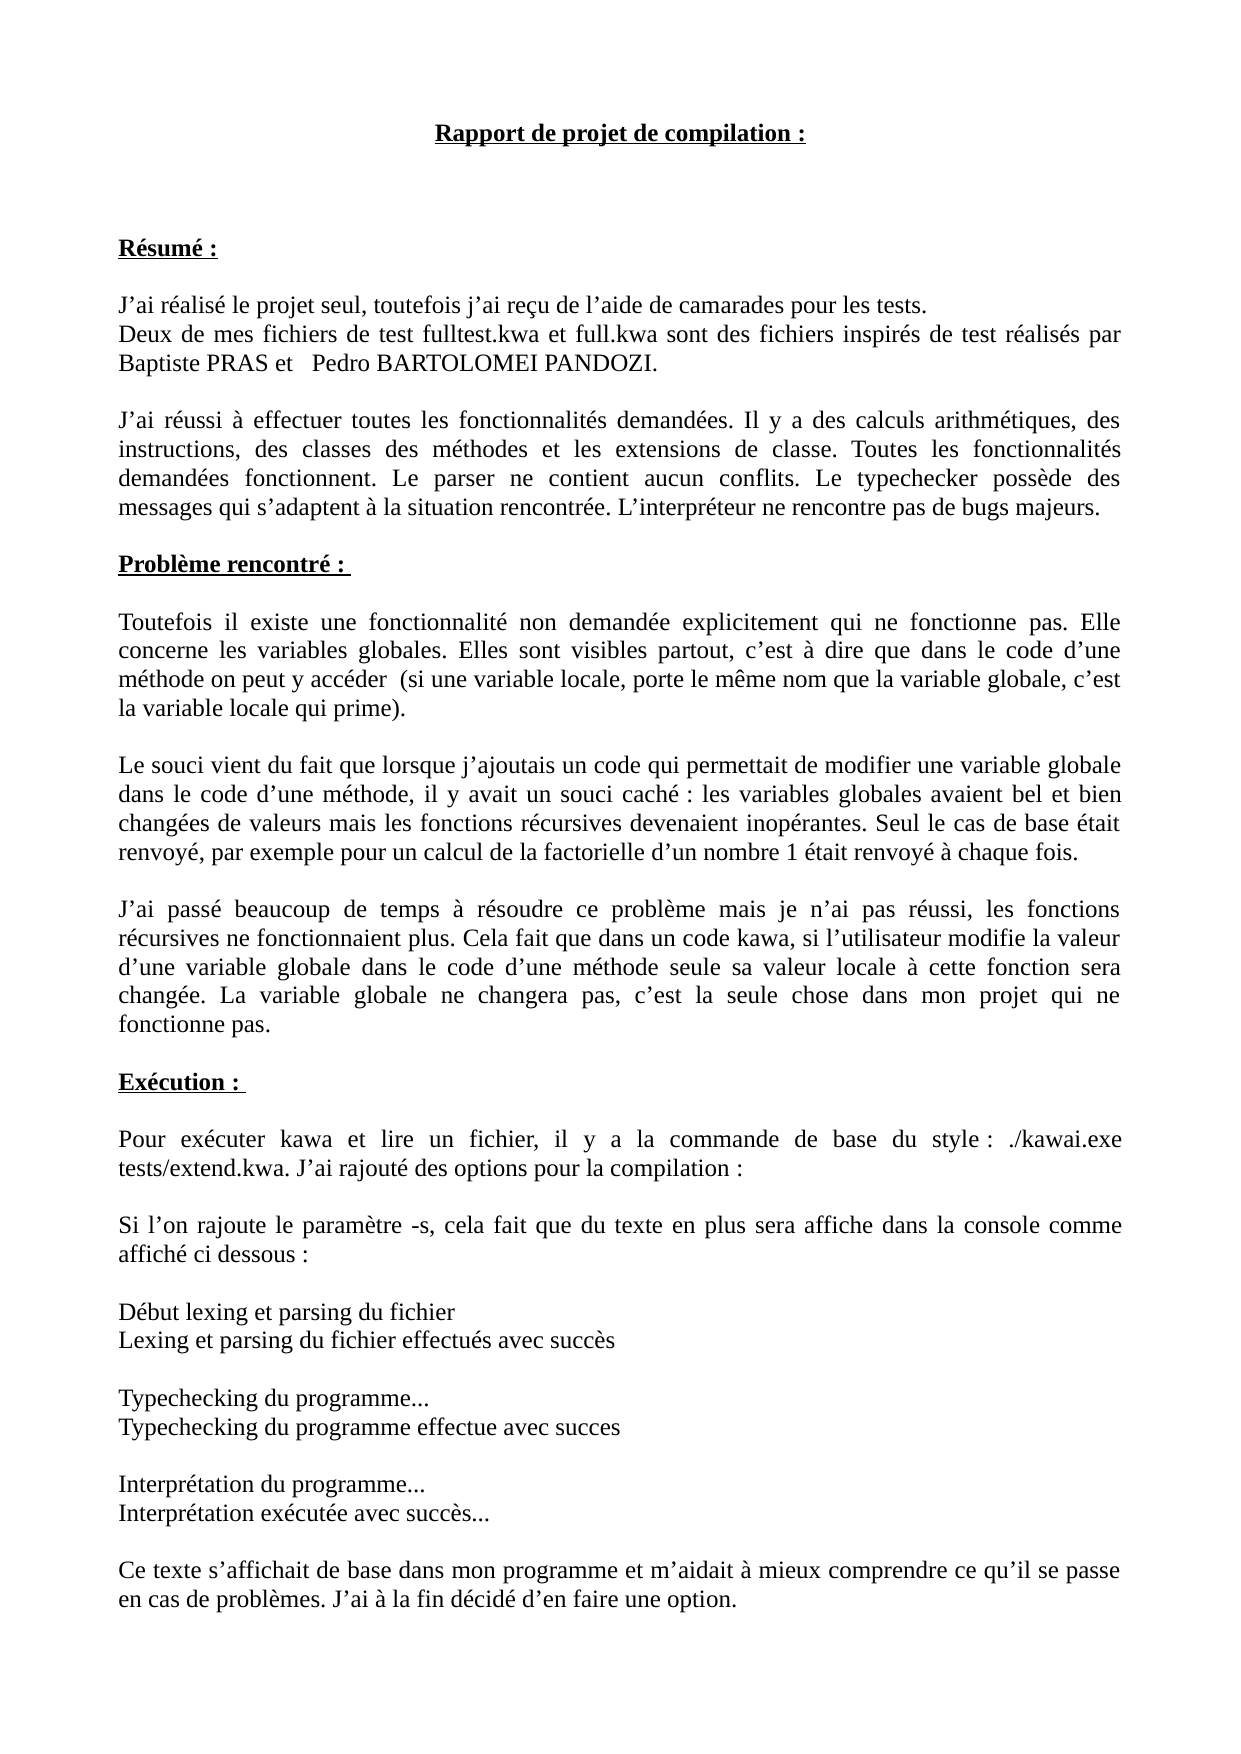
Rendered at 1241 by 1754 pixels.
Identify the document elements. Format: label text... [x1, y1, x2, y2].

text Toutefois il existe une fonctionnalité non demandée explicitement qui ne fonctionne pas. Elle concerne les variables globales. Elles sont visibles partout, c’est à dire que dans le code d’une méthode on peut y accéder (si une variable locale, porte le même nom que la variable globale, c’est la variable locale qui prime). [118, 607, 1122, 722]
text Interprétation du programme... [118, 1469, 1122, 1498]
text Exécution : [118, 1067, 1122, 1096]
text Le souci vient du fait que lorsque j’ajoutais un code qui permettait de modifier une variable globale dans le code d’une méthode, il y avait un souci caché : les variables globales avaient bel et bien changées de valeurs mais les fonctions récursives devenaient inopérantes. Seul le cas de base était renvoyé, par exemple pour un calcul de la factorielle d’un nombre 1 était renvoyé à chaque fois. [118, 751, 1122, 866]
text Deux de mes fichiers de test fulltest.kwa et full.kwa sont des fichiers inspirés de test réalisés par Baptiste PRAS et Pedro BARTOLOMEI PANDOZI. [118, 319, 1122, 377]
text J’ai passé beaucoup de temps à résoudre ce problème mais je n’ai pas réussi, les fonctions récursives ne fonctionnaient plus. Cela fait que dans un code kawa, si l’utilisateur modifie la valeur d’une variable globale dans le code d’une méthode seule sa valeur locale à cette fonction sera changée. La variable globale ne changera pas, c’est la seule chose dans mon projet qui ne fonctionne pas. [118, 894, 1122, 1038]
text Rapport de projet de compilation : [118, 118, 1122, 147]
text Si l’on rajoute le paramètre -s, cela fait que du texte en plus sera affiche dans la console comme affiché ci dessous : [118, 1211, 1122, 1268]
text J’ai réussi à effectuer toutes les fonctionnalités demandées. Il y a des calculs arithmétiques, des instructions, des classes des méthodes et les extensions de classe. Toutes les fonctionnalités demandées fonctionnent. Le parser ne contient aucun conflits. Le typechecker possède des messages qui s’adaptent à la situation rencontrée. L’interpréteur ne rencontre pas de bugs majeurs. [118, 406, 1122, 521]
text J’ai réalisé le projet seul, toutefois j’ai reçu de l’aide de camarades pour les tests. [118, 291, 1122, 319]
text Ce texte s’affichait de base dans mon programme et m’aidait à mieux comprendre ce qu’il se passe en cas de problèmes. J’ai à la fin décidé d’en faire une option. [118, 1556, 1122, 1613]
text Résumé : [118, 233, 1122, 262]
text Lexing et parsing du fichier effectués avec succès [118, 1326, 1122, 1354]
text Typechecking du programme... [118, 1383, 1122, 1412]
text Problème rencontré : [118, 549, 1122, 578]
text Début lexing et parsing du fichier [118, 1297, 1122, 1326]
text Pour exécuter kawa et lire un fichier, il y a la commande de base du style : ./kawai.exe tests/extend.kwa. J’ai rajouté des options pour la compilation : [118, 1124, 1122, 1182]
text Interprétation exécutée avec succès... [118, 1498, 1122, 1527]
text Typechecking du programme effectue avec succes [118, 1412, 1122, 1441]
